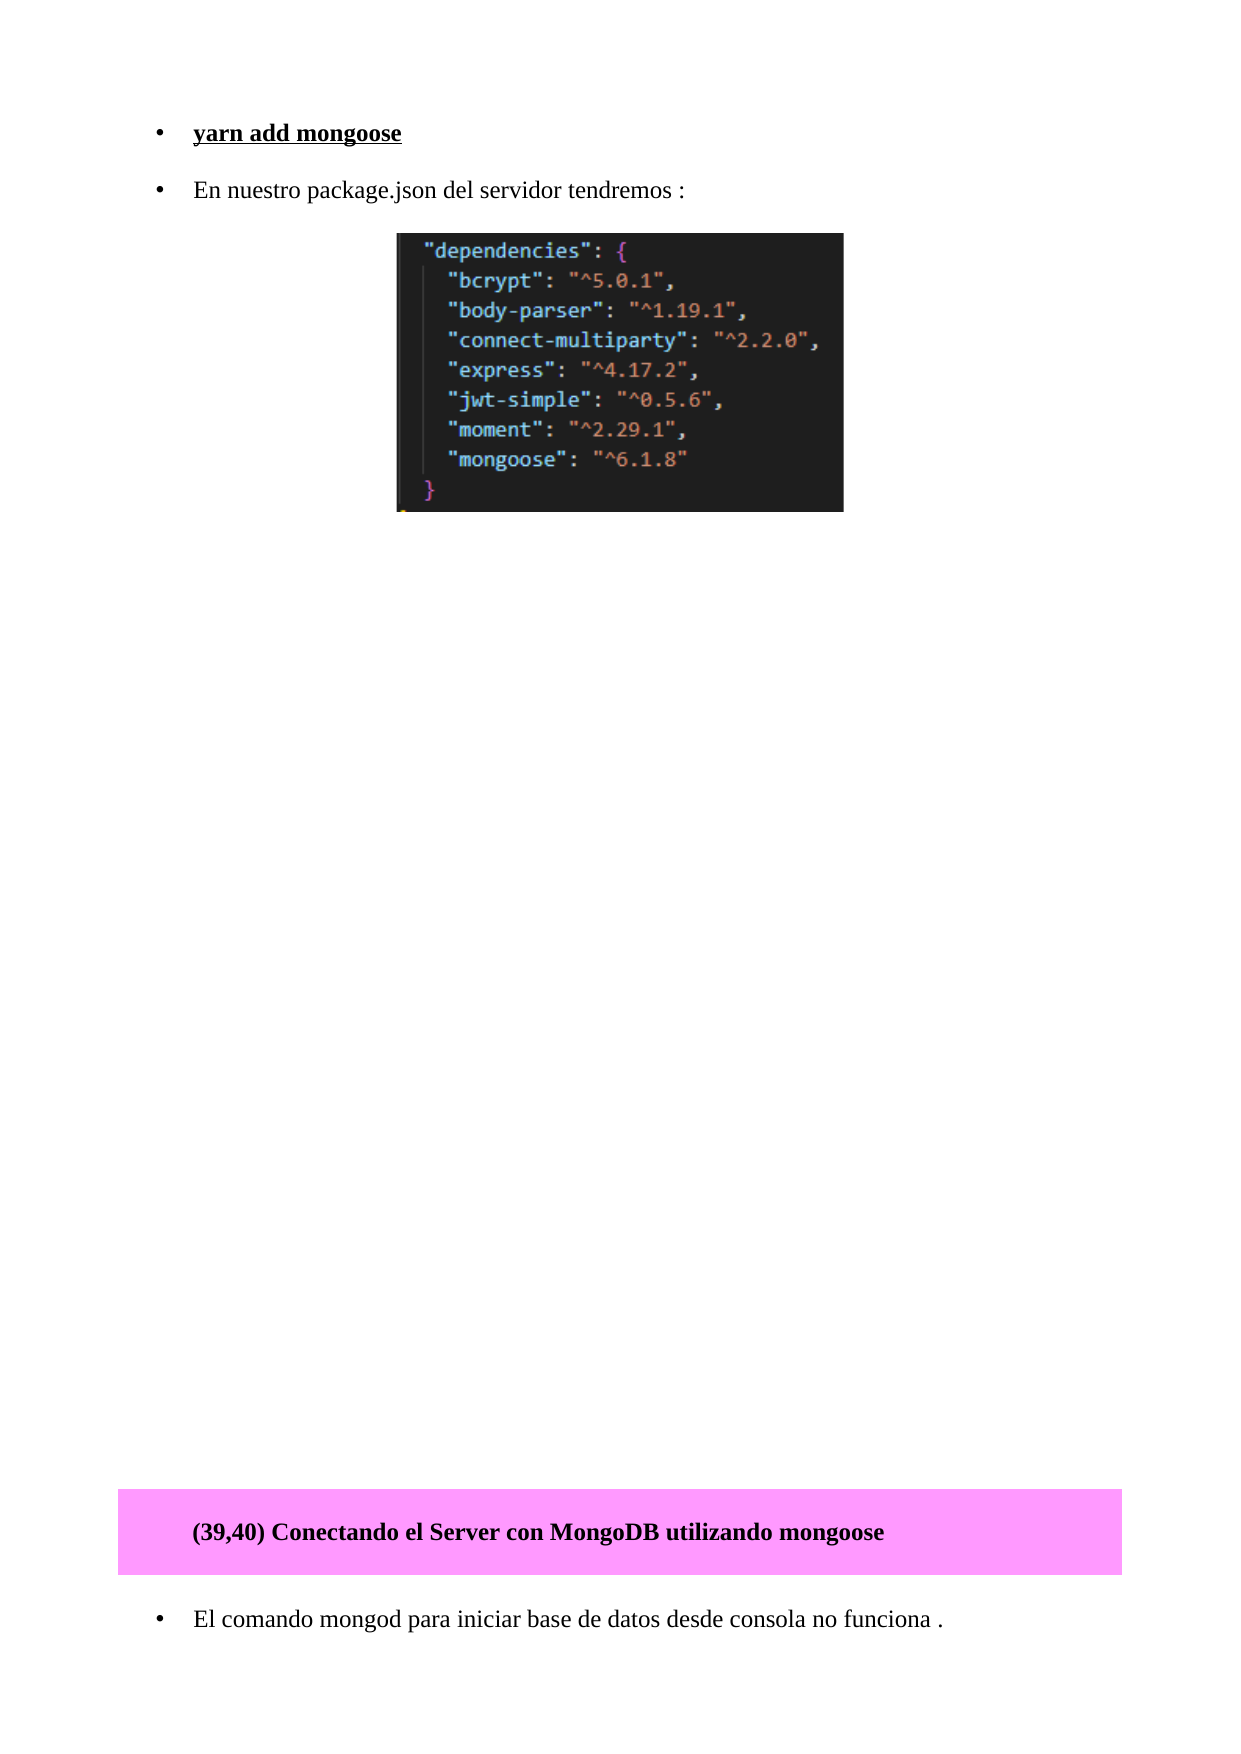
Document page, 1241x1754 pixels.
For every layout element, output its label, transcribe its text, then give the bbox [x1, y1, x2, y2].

list En nuestro package.json del servidor tendremos : [156, 176, 1122, 204]
picture [396, 233, 844, 512]
text (39,40) Conectando el Server con MongoDB utilizando mongoose [118, 1517, 1122, 1546]
list yarn add mongoose [156, 118, 1122, 147]
list El comando mongod para iniciar base de datos desde consola no funciona . [156, 1604, 1122, 1632]
